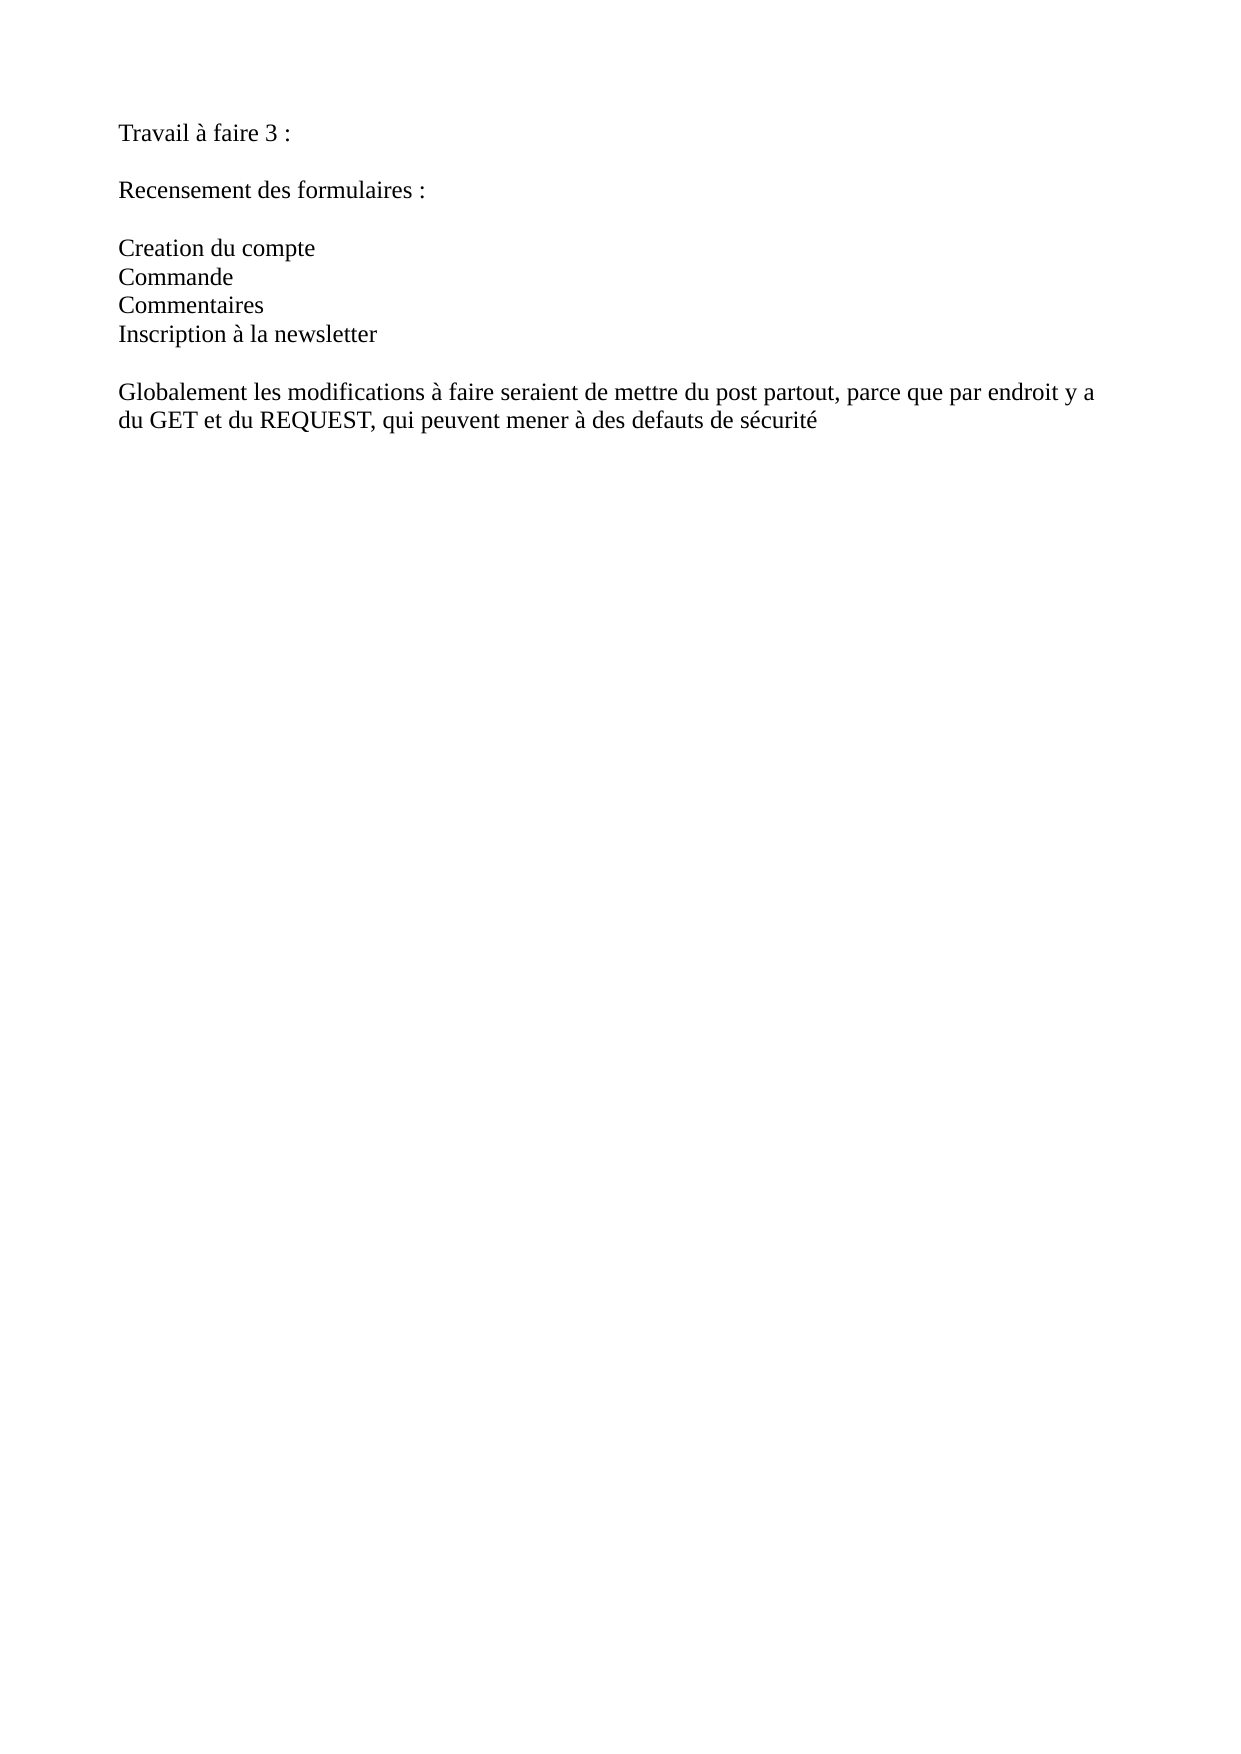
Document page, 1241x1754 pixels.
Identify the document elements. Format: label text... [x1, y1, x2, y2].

text Inscription à la newsletter [118, 319, 1122, 348]
text Globalement les modifications à faire seraient de mettre du post partout, parce que par endroit y a du GET et du REQUEST, qui peuvent mener à des defauts de sécurité [118, 377, 1122, 434]
text Recensement des formulaires : [118, 176, 1122, 204]
text Creation du compte [118, 233, 1122, 262]
text Commande [118, 262, 1122, 291]
text Commentaires [118, 291, 1122, 319]
text Travail à faire 3 : [118, 118, 1122, 147]
